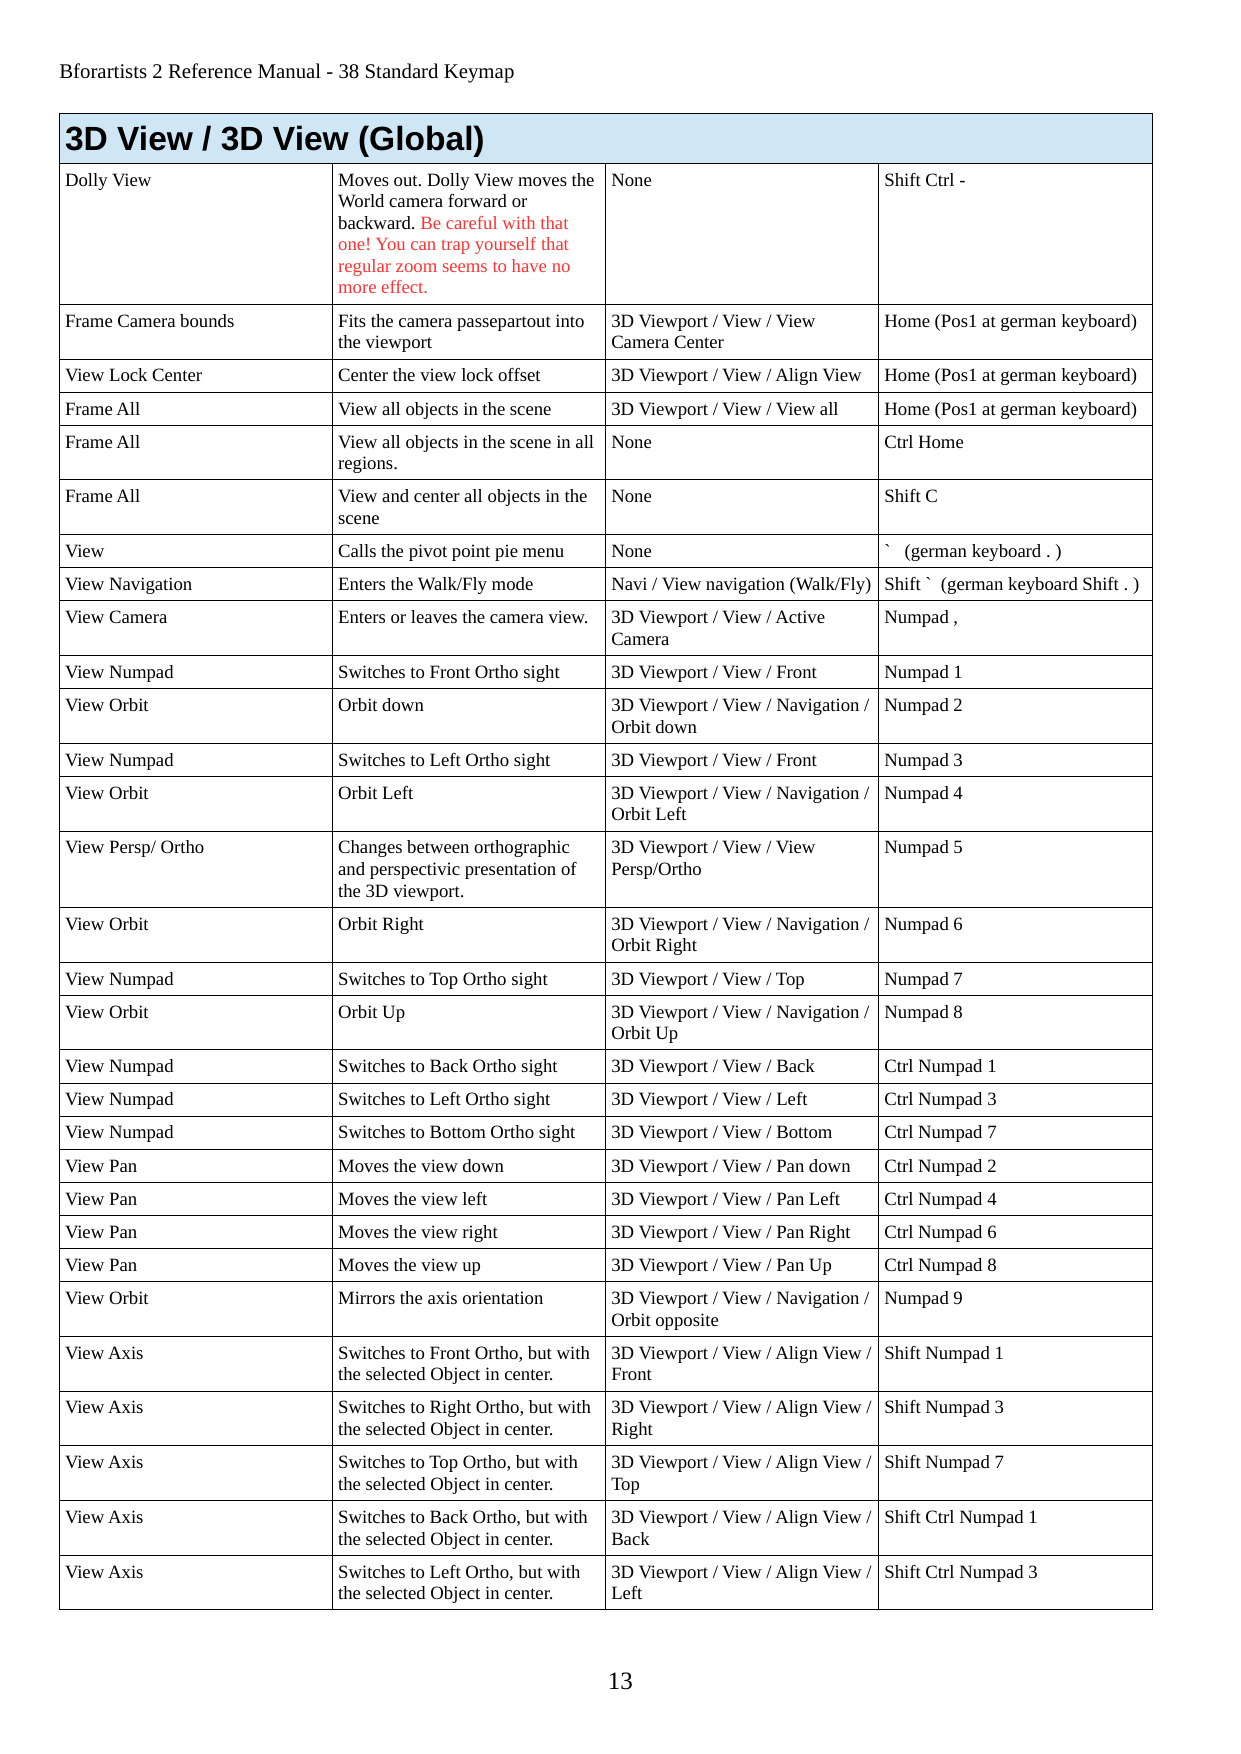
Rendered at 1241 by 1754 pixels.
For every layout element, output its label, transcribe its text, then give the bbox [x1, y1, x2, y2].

table_cell View and center all objects in the scene [333, 480, 605, 534]
table_cell Numpad 7 [879, 963, 1152, 995]
table_cell 3D Viewport / View / Navigation / Orbit Up [606, 996, 878, 1049]
table_cell 3D Viewport / View / View Persp/Ortho [606, 832, 878, 907]
table_cell View Orbit [60, 1282, 332, 1336]
table_cell ` (german keyboard . ) [879, 535, 1152, 567]
table_cell View Orbit [60, 908, 332, 962]
table_cell Numpad 8 [879, 996, 1152, 1049]
table_cell Numpad , [879, 601, 1152, 655]
table_cell View Pan [60, 1216, 332, 1248]
table_cell Calls the pivot point pie menu [333, 535, 605, 567]
table_cell 3D Viewport / View / Active Camera [606, 601, 878, 655]
table_cell Switches to Back Ortho, but with the selected Object in center. [333, 1501, 605, 1555]
table_cell Switches to Right Ortho, but with the selected Object in center. [333, 1392, 605, 1445]
table_cell View Orbit [60, 689, 332, 743]
table_cell View Numpad [60, 1084, 332, 1116]
table_cell None [606, 164, 878, 304]
table_cell View Axis [60, 1337, 332, 1391]
table_cell 3D Viewport / View / Align View / Top [606, 1446, 878, 1500]
table_cell View Numpad [60, 1117, 332, 1149]
table_cell Navi / View navigation (Walk/Fly) [606, 568, 878, 600]
table_cell View Pan [60, 1249, 332, 1281]
table_cell 3D Viewport / View / Bottom [606, 1117, 878, 1149]
table_cell View Axis [60, 1392, 332, 1445]
table_cell Orbit Right [333, 908, 605, 962]
table_cell Ctrl Numpad 4 [879, 1183, 1152, 1215]
table_cell Frame All [60, 393, 332, 425]
table_cell Moves the view right [333, 1216, 605, 1248]
table_cell 3D Viewport / View / Navigation / Orbit Left [606, 777, 878, 831]
table_cell 3D Viewport / View / Front [606, 744, 878, 776]
table_cell Shift Ctrl Numpad 1 [879, 1501, 1152, 1555]
table_cell Switches to Top Ortho sight [333, 963, 605, 995]
table_cell Ctrl Numpad 6 [879, 1216, 1152, 1248]
table_cell Ctrl Numpad 2 [879, 1150, 1152, 1182]
table_cell Orbit Left [333, 777, 605, 831]
table_cell 3D Viewport / View / Navigation / Orbit Right [606, 908, 878, 962]
table_cell Numpad 9 [879, 1282, 1152, 1336]
table_cell Switches to Bottom Ortho sight [333, 1117, 605, 1149]
table_cell Fits the camera passepartout into the viewport [333, 305, 605, 358]
table_cell Numpad 6 [879, 908, 1152, 962]
table_cell Home (Pos1 at german keyboard) [879, 305, 1152, 358]
table_cell Moves the view left [333, 1183, 605, 1215]
table_cell 3D Viewport / View / Pan Right [606, 1216, 878, 1248]
table_cell Dolly View [60, 164, 332, 304]
table_cell 3D Viewport / View / Top [606, 963, 878, 995]
table_cell Shift Numpad 1 [879, 1337, 1152, 1391]
table_cell Numpad 5 [879, 832, 1152, 907]
table_cell Enters the Walk/Fly mode [333, 568, 605, 600]
table_cell View Numpad [60, 744, 332, 776]
table_cell Mirrors the axis orientation [333, 1282, 605, 1336]
table_cell Changes between orthographic and perspectivic presentation of the 3D viewport. [333, 832, 605, 907]
table_cell None [606, 426, 878, 479]
table_cell 3D Viewport / View / Navigation / Orbit down [606, 689, 878, 743]
table_cell Shift ` (german keyboard Shift . ) [879, 568, 1152, 600]
table_cell 3D Viewport / View / Align View / Left [606, 1556, 878, 1609]
table_cell View all objects in the scene [333, 393, 605, 425]
table_cell 3D Viewport / View / Navigation / Orbit opposite [606, 1282, 878, 1336]
table_cell 3D Viewport / View / Align View [606, 360, 878, 392]
table_cell View Navigation [60, 568, 332, 600]
table_cell View Orbit [60, 996, 332, 1049]
table_cell 3D Viewport / View / Align View / Front [606, 1337, 878, 1391]
table_cell View Axis [60, 1446, 332, 1500]
table_cell Shift Numpad 7 [879, 1446, 1152, 1500]
table_cell View Axis [60, 1501, 332, 1555]
table_cell View Persp/ Ortho [60, 832, 332, 907]
table_cell Ctrl Numpad 8 [879, 1249, 1152, 1281]
table_cell View Pan [60, 1183, 332, 1215]
table_cell None [606, 535, 878, 567]
table_cell View Pan [60, 1150, 332, 1182]
table_cell Moves out. Dolly View moves the World camera forward or backward. Be careful with that one! You can trap yourself that regular zoom seems to have no more effect. [333, 164, 605, 304]
table_cell View Numpad [60, 1050, 332, 1082]
table_cell 3D Viewport / View / Align View / Right [606, 1392, 878, 1445]
table_cell View [60, 535, 332, 567]
table_cell 3D Viewport / View / View Camera Center [606, 305, 878, 358]
table_cell Numpad 4 [879, 777, 1152, 831]
table_cell Numpad 3 [879, 744, 1152, 776]
table_cell Numpad 1 [879, 656, 1152, 688]
table_cell 3D Viewport / View / Pan Up [606, 1249, 878, 1281]
table_cell 3D Viewport / View / Back [606, 1050, 878, 1082]
table_cell Numpad 2 [879, 689, 1152, 743]
table_cell Switches to Left Ortho sight [333, 1084, 605, 1116]
table_cell Home (Pos1 at german keyboard) [879, 360, 1152, 392]
table_cell Switches to Back Ortho sight [333, 1050, 605, 1082]
table_cell Center the view lock offset [333, 360, 605, 392]
table_cell View Camera [60, 601, 332, 655]
table_cell 3D Viewport / View / Pan Left [606, 1183, 878, 1215]
table_cell Switches to Left Ortho sight [333, 744, 605, 776]
table_header 3D View / 3D View (Global) [60, 114, 1152, 163]
table_cell 3D Viewport / View / Front [606, 656, 878, 688]
table_cell Switches to Front Ortho sight [333, 656, 605, 688]
table_cell View Orbit [60, 777, 332, 831]
table_cell Frame All [60, 480, 332, 534]
table_cell 3D Viewport / View / Pan down [606, 1150, 878, 1182]
table_cell Orbit Up [333, 996, 605, 1049]
table_cell Orbit down [333, 689, 605, 743]
table_cell View Numpad [60, 656, 332, 688]
table_cell View Lock Center [60, 360, 332, 392]
table_cell 3D Viewport / View / View all [606, 393, 878, 425]
table_cell View Numpad [60, 963, 332, 995]
table_cell Ctrl Numpad 1 [879, 1050, 1152, 1082]
table_cell Shift Ctrl - [879, 164, 1152, 304]
table_cell Ctrl Home [879, 426, 1152, 479]
table_cell View all objects in the scene in all regions. [333, 426, 605, 479]
table_cell Ctrl Numpad 7 [879, 1117, 1152, 1149]
table_cell 3D Viewport / View / Align View / Back [606, 1501, 878, 1555]
table_cell Moves the view up [333, 1249, 605, 1281]
table_cell Home (Pos1 at german keyboard) [879, 393, 1152, 425]
table_cell View Axis [60, 1556, 332, 1609]
table_cell 3D Viewport / View / Left [606, 1084, 878, 1116]
table_cell Switches to Front Ortho, but with the selected Object in center. [333, 1337, 605, 1391]
table_cell Frame All [60, 426, 332, 479]
table_cell Ctrl Numpad 3 [879, 1084, 1152, 1116]
table_cell Shift Ctrl Numpad 3 [879, 1556, 1152, 1609]
table_cell Enters or leaves the camera view. [333, 601, 605, 655]
table_cell None [606, 480, 878, 534]
table_cell Shift C [879, 480, 1152, 534]
table_cell Switches to Left Ortho, but with the selected Object in center. [333, 1556, 605, 1609]
table_cell Moves the view down [333, 1150, 605, 1182]
table_cell Frame Camera bounds [60, 305, 332, 358]
table_cell Switches to Top Ortho, but with the selected Object in center. [333, 1446, 605, 1500]
table_cell Shift Numpad 3 [879, 1392, 1152, 1445]
